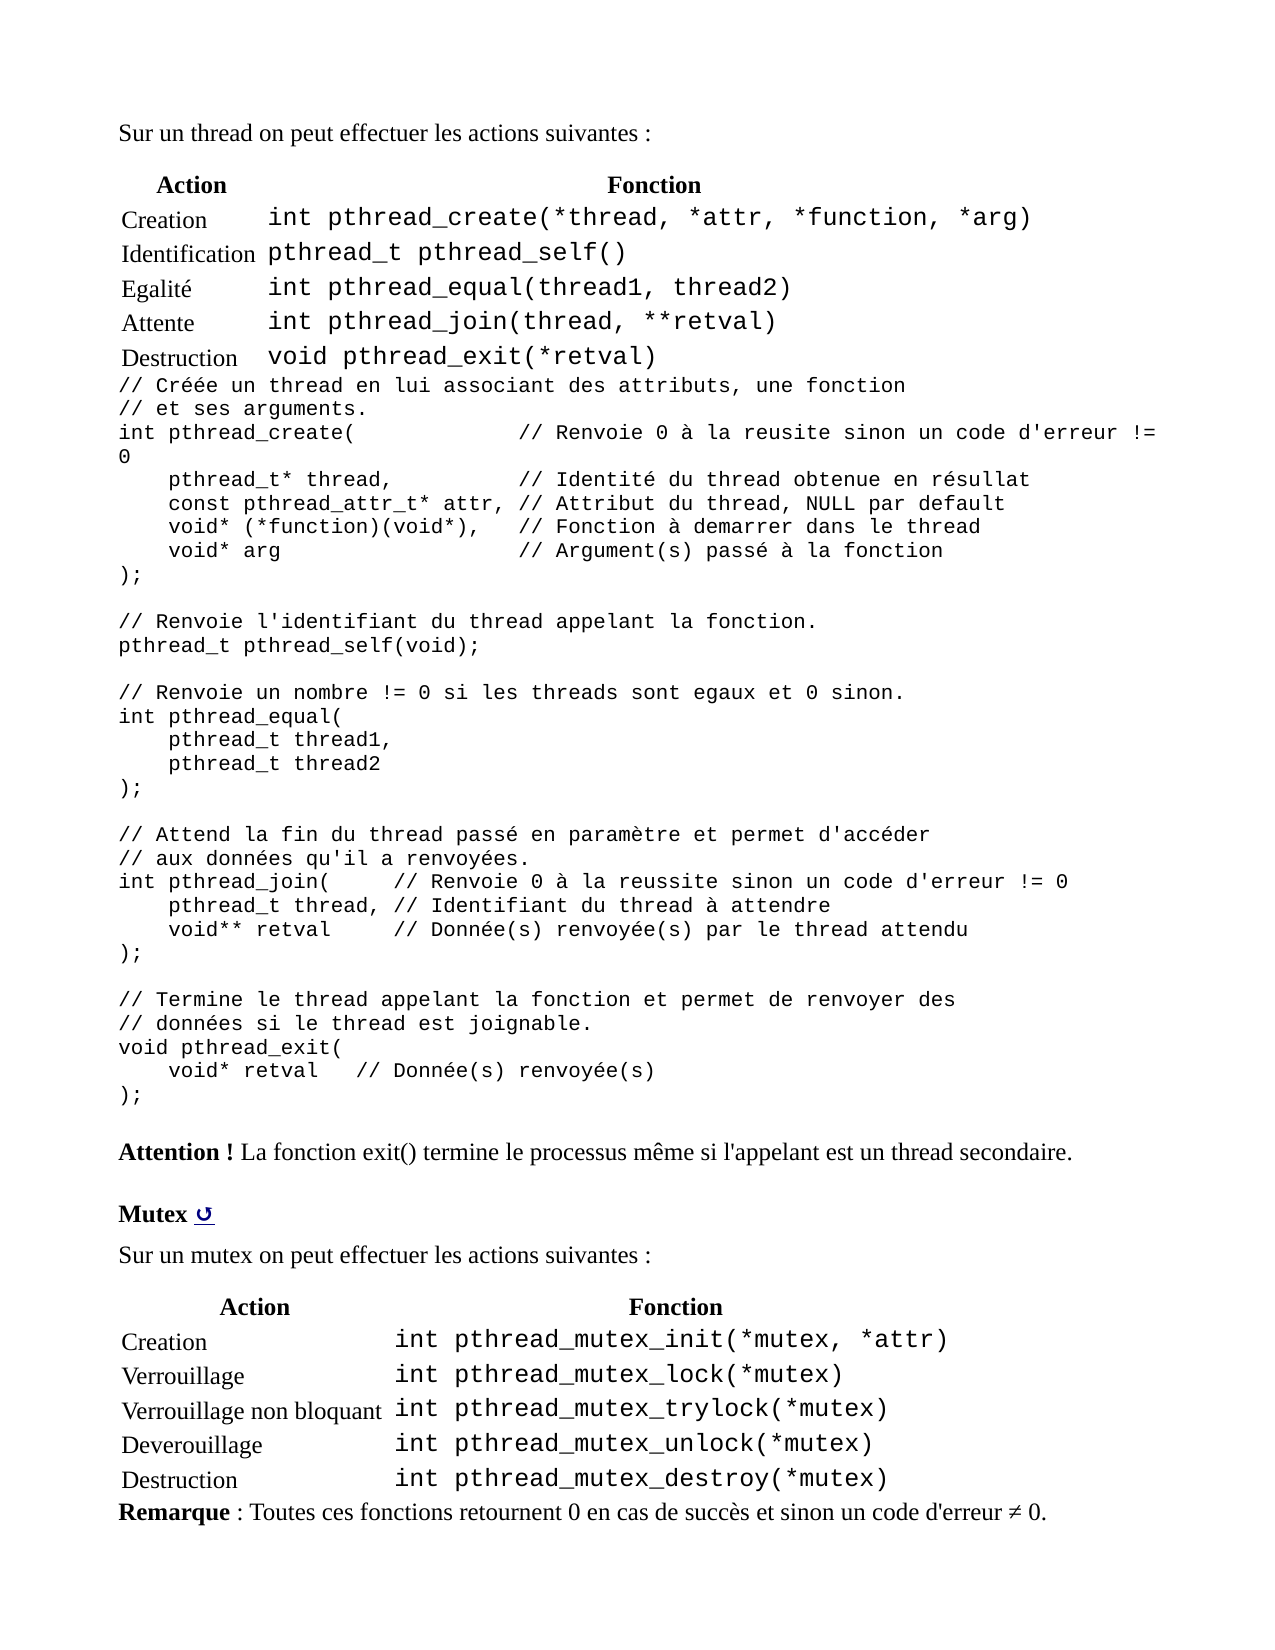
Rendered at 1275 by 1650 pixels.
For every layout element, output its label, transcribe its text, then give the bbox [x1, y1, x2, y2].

table_cell Egalité [118, 271, 264, 306]
table_cell Verrouillage non bloquant [118, 1393, 391, 1427]
text pthread_t thread1, [118, 729, 1157, 753]
text ); [118, 1084, 1157, 1108]
text Attention ! La fonction exit() termine le processus même si l'appelant est un thread secondaire. [118, 1137, 1157, 1166]
text pthread_t thread, // Identifiant du thread à attendre [118, 895, 1157, 918]
table_cell int pthread_create(*thread, *attr, *function, *arg) [265, 202, 1044, 236]
table_cell Destruction [118, 1462, 391, 1497]
text int pthread_join( // Renvoie 0 à la reussite sinon un code d'erreur != 0 [118, 871, 1157, 895]
table_header Action [118, 167, 264, 202]
table_cell void pthread_exit(*retval) [265, 340, 1044, 375]
text // Termine le thread appelant la fonction et permet de renvoyer des [118, 989, 1157, 1013]
text void* (*function)(void*), // Fonction à demarrer dans le thread [118, 517, 1157, 540]
text const pthread_attr_t* attr, // Attribut du thread, NULL par default [118, 493, 1157, 517]
table_cell int pthread_mutex_unlock(*mutex) [391, 1428, 960, 1462]
table_cell Creation [118, 1324, 391, 1358]
table_cell Verrouillage [118, 1358, 391, 1393]
table_cell pthread_t pthread_self() [265, 236, 1044, 271]
table_header Action [118, 1289, 391, 1324]
text ); [118, 564, 1157, 587]
text Remarque : Toutes ces fonctions retournent 0 en cas de succès et sinon un code d'erreur ≠ 0. [118, 1497, 1157, 1525]
table_cell int pthread_mutex_lock(*mutex) [391, 1358, 960, 1393]
text // aux données qu'il a renvoyées. [118, 848, 1157, 871]
table_cell Identification [118, 236, 264, 271]
text int pthread_create( // Renvoie 0 à la reusite sinon un code d'erreur != 0 [118, 422, 1157, 469]
table_cell int pthread_mutex_destroy(*mutex) [391, 1462, 960, 1497]
table_cell int pthread_join(thread, **retval) [265, 306, 1044, 340]
text Sur un mutex on peut effectuer les actions suivantes : [118, 1240, 1157, 1269]
text ); [118, 777, 1157, 800]
subtitle Mutex ↺ [118, 1199, 1157, 1227]
text pthread_t* thread, // Identité du thread obtenue en résullat [118, 469, 1157, 493]
text // Renvoie un nombre != 0 si les threads sont egaux et 0 sinon. [118, 682, 1157, 706]
text // Renvoie l'identifiant du thread appelant la fonction. [118, 611, 1157, 635]
text int pthread_equal( [118, 706, 1157, 729]
text void* arg // Argument(s) passé à la fonction [118, 540, 1157, 564]
table_cell int pthread_mutex_trylock(*mutex) [391, 1393, 960, 1427]
table_cell Creation [118, 202, 264, 236]
text // données si le thread est joignable. [118, 1013, 1157, 1037]
table_header Fonction [391, 1289, 960, 1324]
text Sur un thread on peut effectuer les actions suivantes : [118, 118, 1157, 147]
text void* retval // Donnée(s) renvoyée(s) [118, 1060, 1157, 1084]
text // et ses arguments. [118, 398, 1157, 422]
table_cell int pthread_equal(thread1, thread2) [265, 271, 1044, 306]
table_cell int pthread_mutex_init(*mutex, *attr) [391, 1324, 960, 1358]
text pthread_t pthread_self(void); [118, 635, 1157, 658]
text ); [118, 942, 1157, 966]
text pthread_t thread2 [118, 753, 1157, 777]
text // Attend la fin du thread passé en paramètre et permet d'accéder [118, 824, 1157, 848]
table_header Fonction [265, 167, 1044, 202]
text void** retval // Donnée(s) renvoyée(s) par le thread attendu [118, 918, 1157, 942]
text // Créée un thread en lui associant des attributs, une fonction [118, 375, 1157, 398]
table_cell Attente [118, 306, 264, 340]
text void pthread_exit( [118, 1037, 1157, 1060]
table_cell Destruction [118, 340, 264, 375]
table_cell Deverouillage [118, 1428, 391, 1462]
